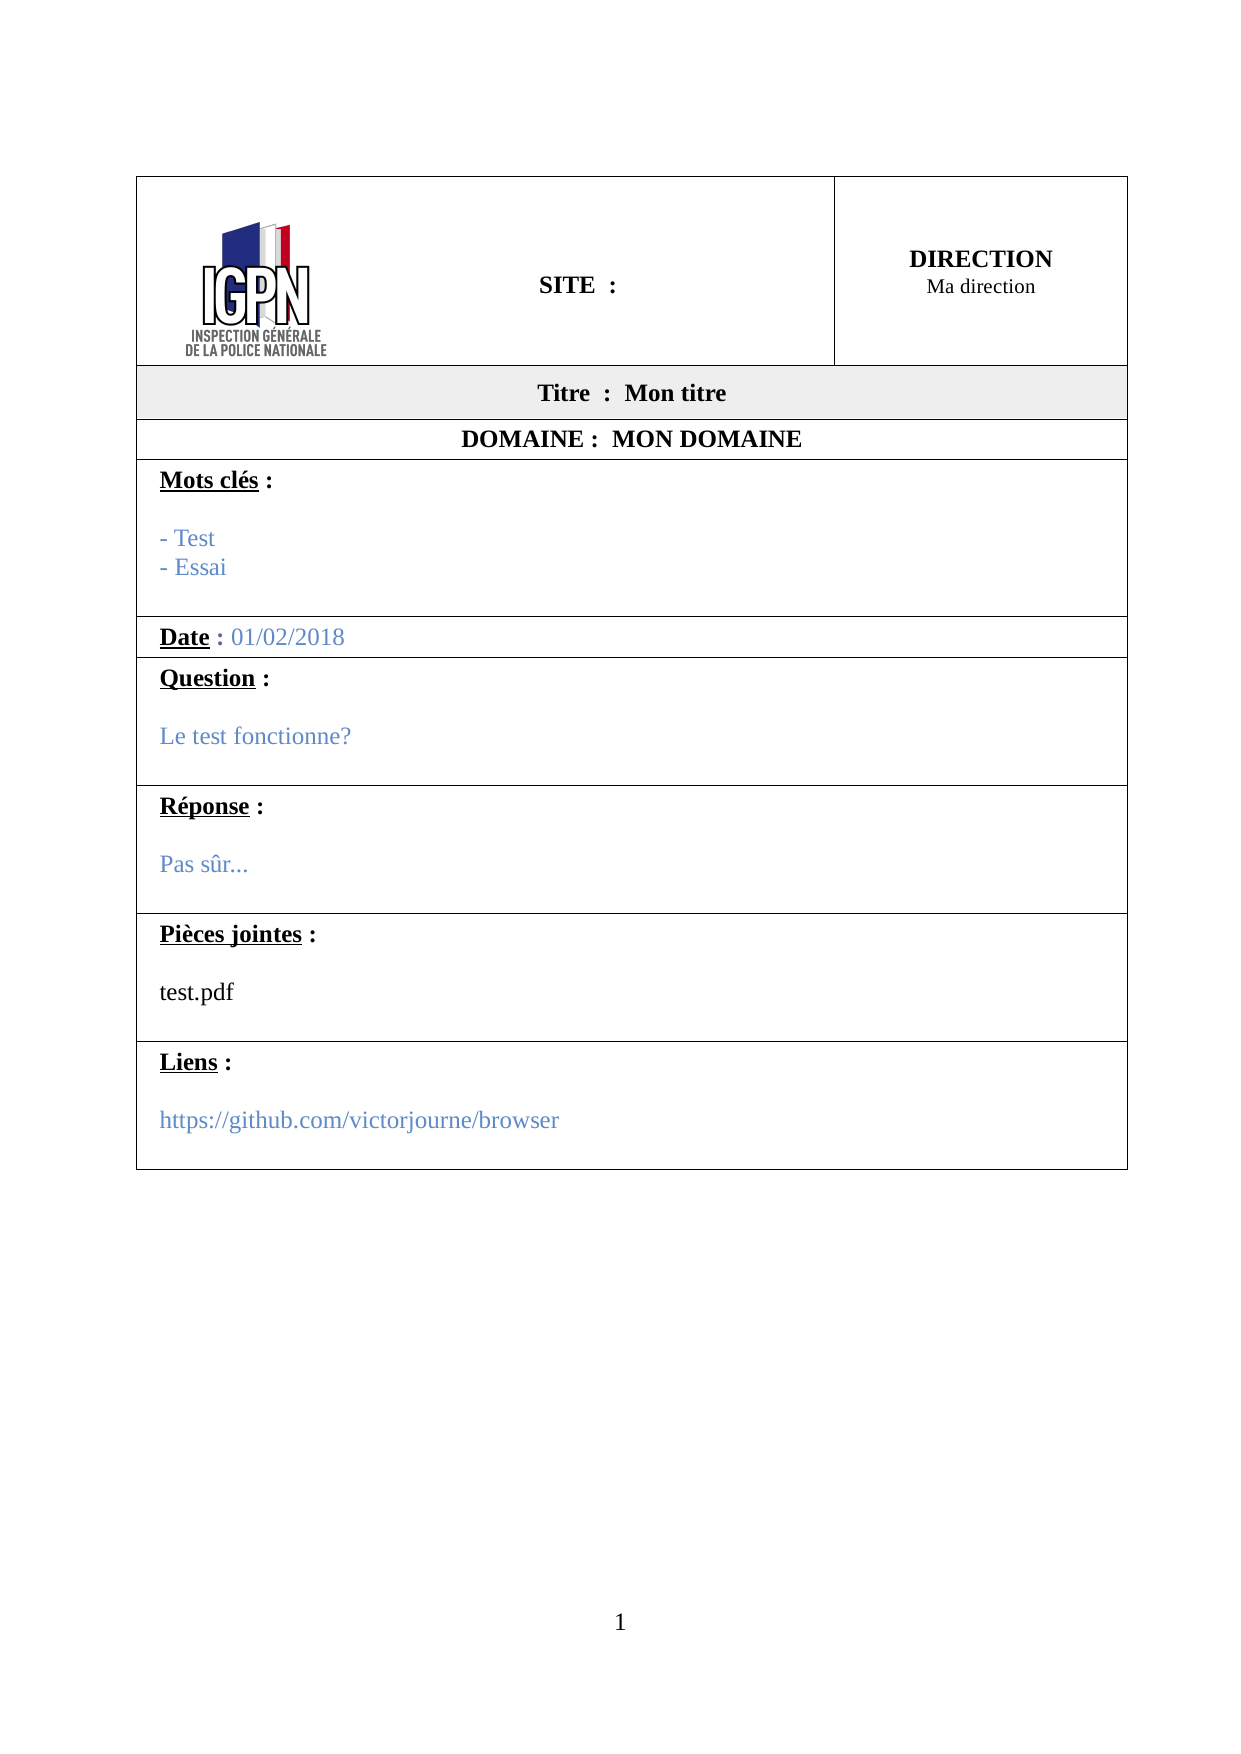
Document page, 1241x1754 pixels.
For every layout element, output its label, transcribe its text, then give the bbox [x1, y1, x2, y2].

table_cell Mots clés : - Test - Essai [137, 460, 1127, 616]
table_cell Question : Le test fonctionne? [137, 658, 1127, 785]
table_header SITE : [327, 223, 834, 359]
table_header DIRECTION Ma direction [835, 177, 1127, 365]
table_header [137, 177, 834, 222]
table_cell DOMAINE : MON DOMAINE [137, 420, 1127, 459]
table_cell Pièces jointes : test.pdf [137, 914, 1127, 1041]
picture [185, 222, 327, 360]
table_cell Date : 01/02/2018 [137, 617, 1127, 657]
table_cell Titre : Mon titre [137, 366, 1127, 418]
table_cell Réponse : Pas sûr... [137, 786, 1127, 913]
table_cell Liens : https://github.com/victorjourne/browser [137, 1042, 1127, 1168]
table_header [137, 360, 834, 365]
table_header [137, 223, 185, 359]
